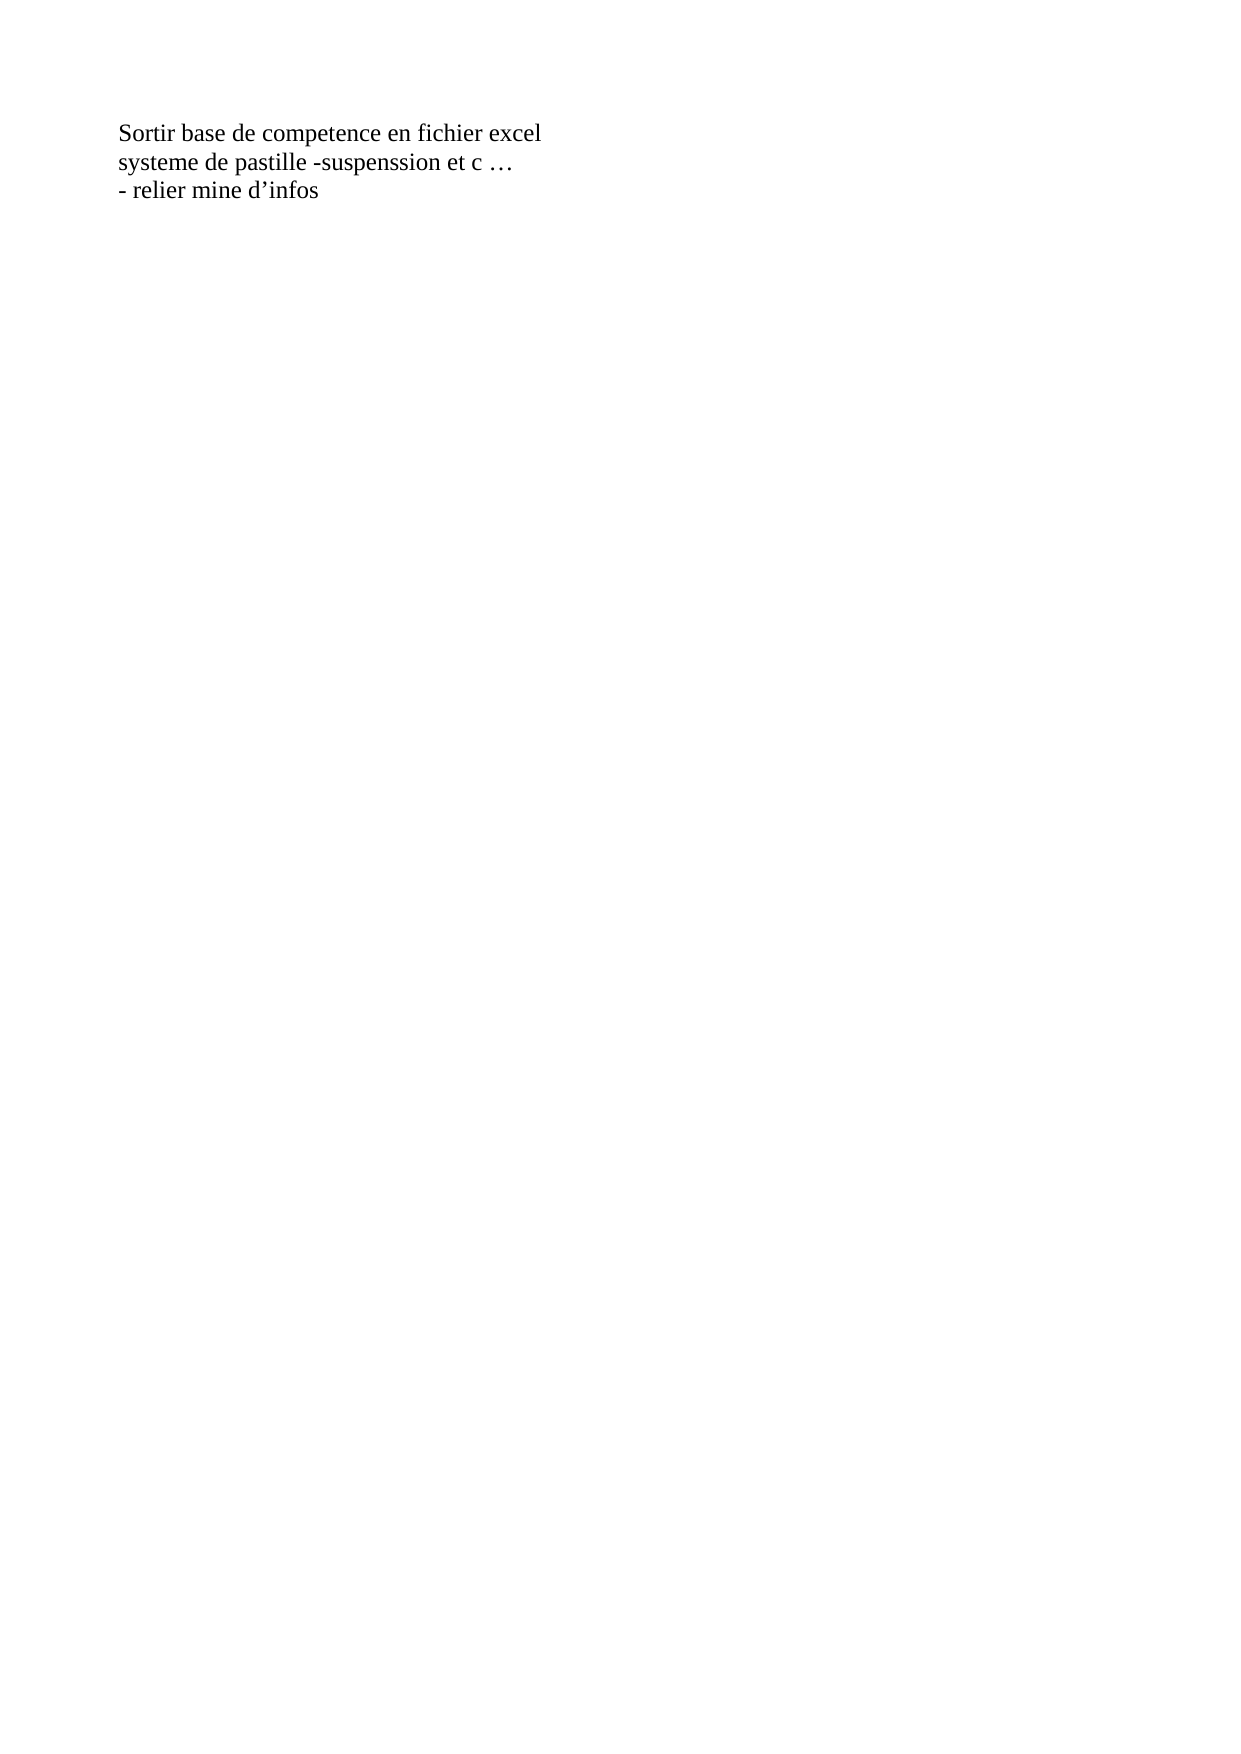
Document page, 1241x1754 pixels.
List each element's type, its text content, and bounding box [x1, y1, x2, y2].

text systeme de pastille -suspenssion et c … [118, 147, 1122, 176]
text Sortir base de competence en fichier excel [118, 118, 1122, 147]
text - relier mine d’infos [118, 176, 1122, 204]
